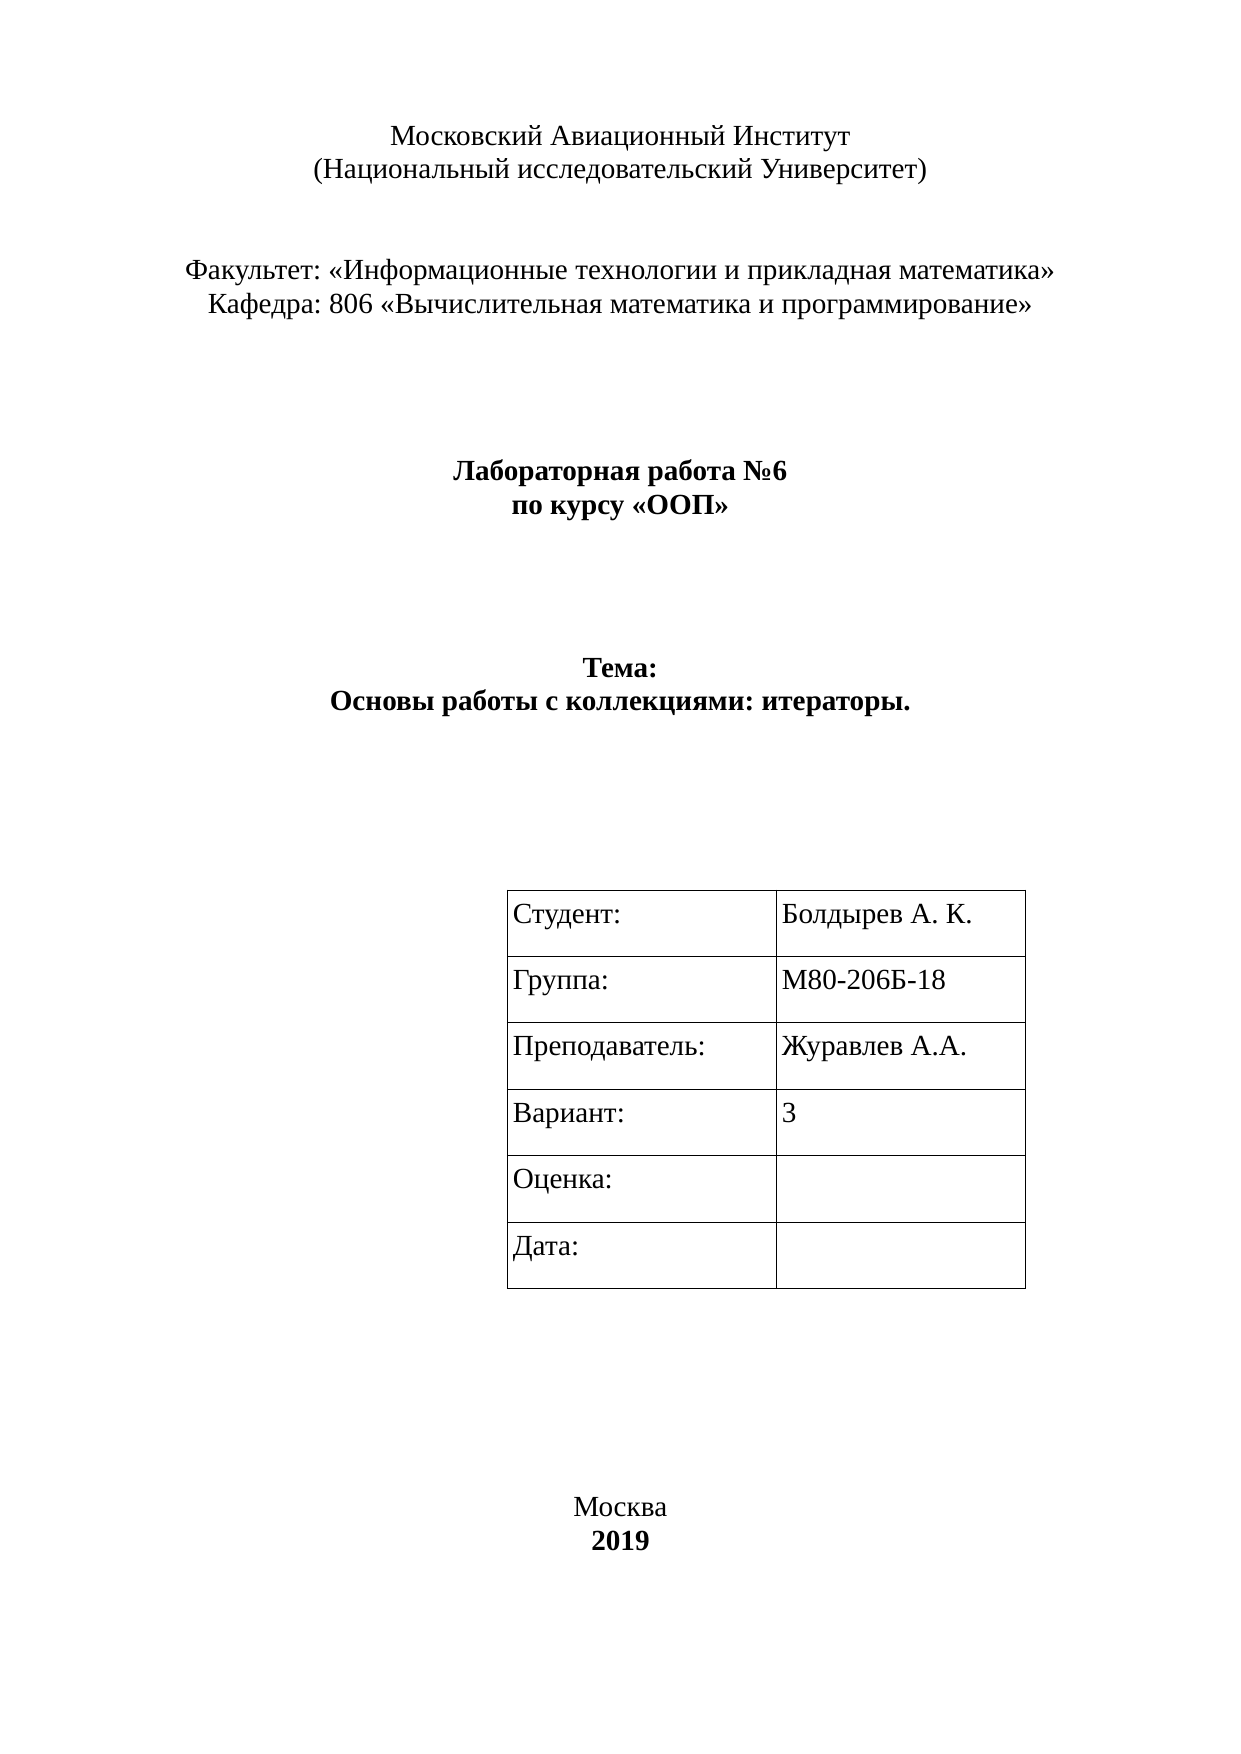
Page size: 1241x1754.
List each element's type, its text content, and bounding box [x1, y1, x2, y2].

text по курсу «ООП» [118, 487, 1122, 521]
table_cell Оценка: [508, 1156, 776, 1221]
text 2019 [118, 1523, 1122, 1557]
text Тема: [118, 650, 1122, 683]
table_cell [777, 1223, 1025, 1288]
text Кафедра: 806 «Вычислительная математика и программирование» [118, 286, 1122, 319]
table_cell Дата: [508, 1223, 776, 1288]
table_cell М80-206Б-18 [777, 957, 1025, 1022]
text (Национальный исследовательский Университет) [118, 152, 1122, 185]
text Московский Авиационный Институт [118, 118, 1122, 152]
text Факультет: «Информационные технологии и прикладная математика» [118, 252, 1122, 286]
table_cell Группа: [508, 957, 776, 1022]
table_cell 3 [777, 1090, 1025, 1155]
text Москва [118, 1489, 1122, 1523]
text Лабораторная работа №6 [118, 453, 1122, 487]
table_cell [777, 1156, 1025, 1221]
table_header Студент: [508, 891, 776, 956]
table_header Болдырев А. К. [777, 891, 1025, 956]
table_cell Преподаватель: [508, 1023, 776, 1089]
text Основы работы с коллекциями: итераторы. [118, 683, 1122, 717]
table_cell Журавлев А.А. [777, 1023, 1025, 1089]
table_cell Вариант: [508, 1090, 776, 1155]
